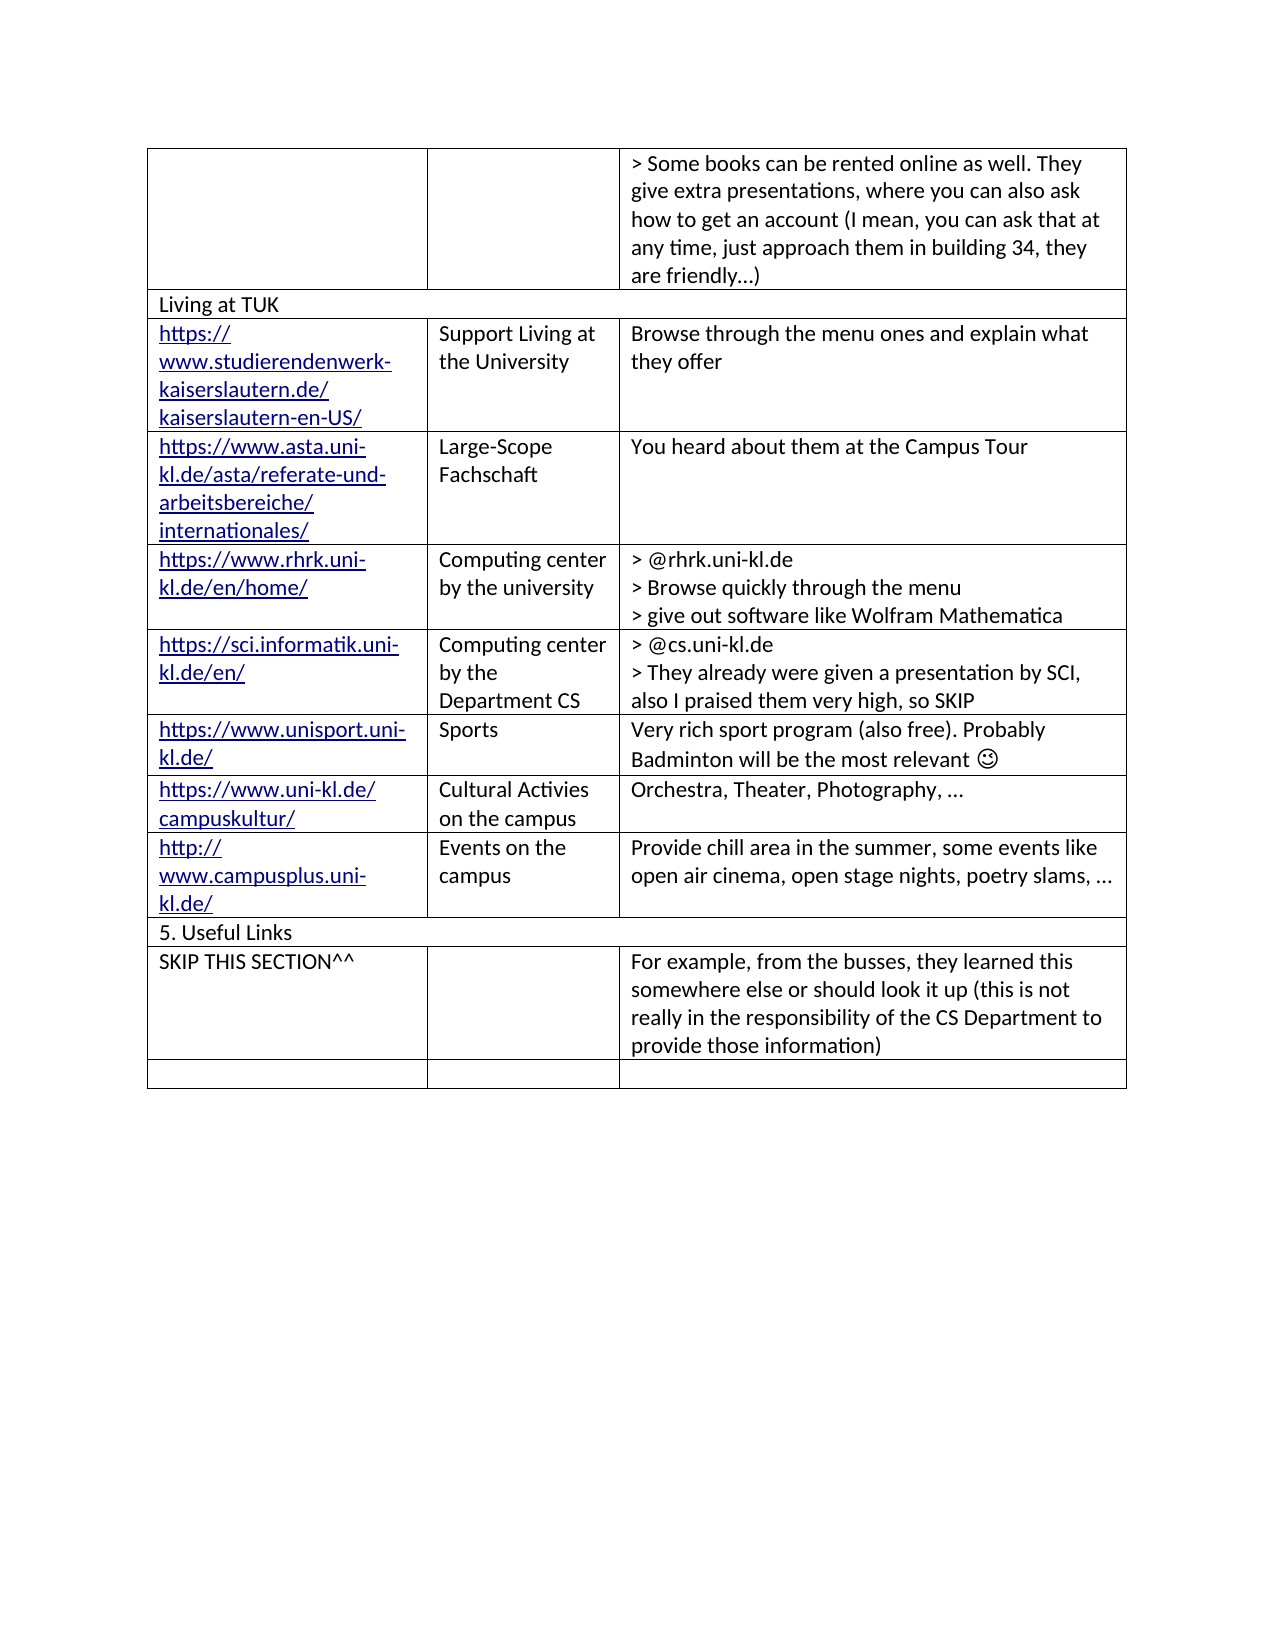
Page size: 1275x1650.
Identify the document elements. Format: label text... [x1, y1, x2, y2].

table_cell 5. Useful Links [148, 918, 1126, 946]
table_cell Provide chill area in the summer, some events like open air cinema, open stage nights, poetry slams, … [620, 833, 1126, 917]
table_cell Living at TUK [148, 290, 1126, 318]
table_cell For example, from the busses, they learned this somewhere else or should look it up (this is not really in the responsibility of the CS Department to provide those information) [620, 947, 1126, 1059]
table_cell https://www.studierendenwerk-kaiserslautern.de/kaiserslautern-en-US/ [148, 319, 427, 431]
table_cell http://www.campusplus.uni-kl.de/ [148, 833, 427, 917]
table_cell https://www.uni-kl.de/campuskultur/ [148, 776, 427, 832]
table_cell https://www.unisport.uni-kl.de/ [148, 715, 427, 774]
table_cell Computing center by the Department CS [428, 630, 619, 714]
table_cell You heard about them at the Campus Tour [620, 432, 1126, 544]
table_cell SKIP THIS SECTION^^ [148, 947, 427, 1059]
table_cell https://www.rhrk.uni-kl.de/en/home/ [148, 545, 427, 629]
table_cell Browse through the menu ones and explain what they offer [620, 319, 1126, 431]
table_cell > Some books can be rented online as well. They give extra presentations, where you can also ask how to get an account (I mean, you can ask that at any time, just approach them in building 34, they are friendly…) [620, 149, 1126, 289]
table_cell [428, 947, 619, 1059]
table_cell Sports [428, 715, 619, 774]
table_cell https://www.asta.uni-kl.de/asta/referate-und-arbeitsbereiche/internationales/ [148, 432, 427, 544]
table_cell > @rhrk.uni-kl.de > Browse quickly through the menu > give out software like Wolfram Mathematica [620, 545, 1126, 629]
table_cell https://sci.informatik.uni-kl.de/en/ [148, 630, 427, 714]
table_cell > @cs.uni-kl.de > They already were given a presentation by SCI, also I praised them very high, so SKIP [620, 630, 1126, 714]
table_cell [428, 1060, 619, 1088]
table_cell Orchestra, Theater, Photography, … [620, 776, 1126, 832]
table_cell [620, 1060, 1126, 1088]
table_cell Computing center by the university [428, 545, 619, 629]
table_cell Very rich sport program (also free). Probably Badminton will be the most relevant 😉 [620, 715, 1126, 774]
table_cell [148, 149, 427, 289]
table_cell Events on the campus [428, 833, 619, 917]
table_cell [428, 149, 619, 289]
table_cell [148, 1060, 427, 1088]
table_cell Support Living at the University [428, 319, 619, 431]
table_cell Large-Scope Fachschaft [428, 432, 619, 544]
table_cell Cultural Activies on the campus [428, 776, 619, 832]
